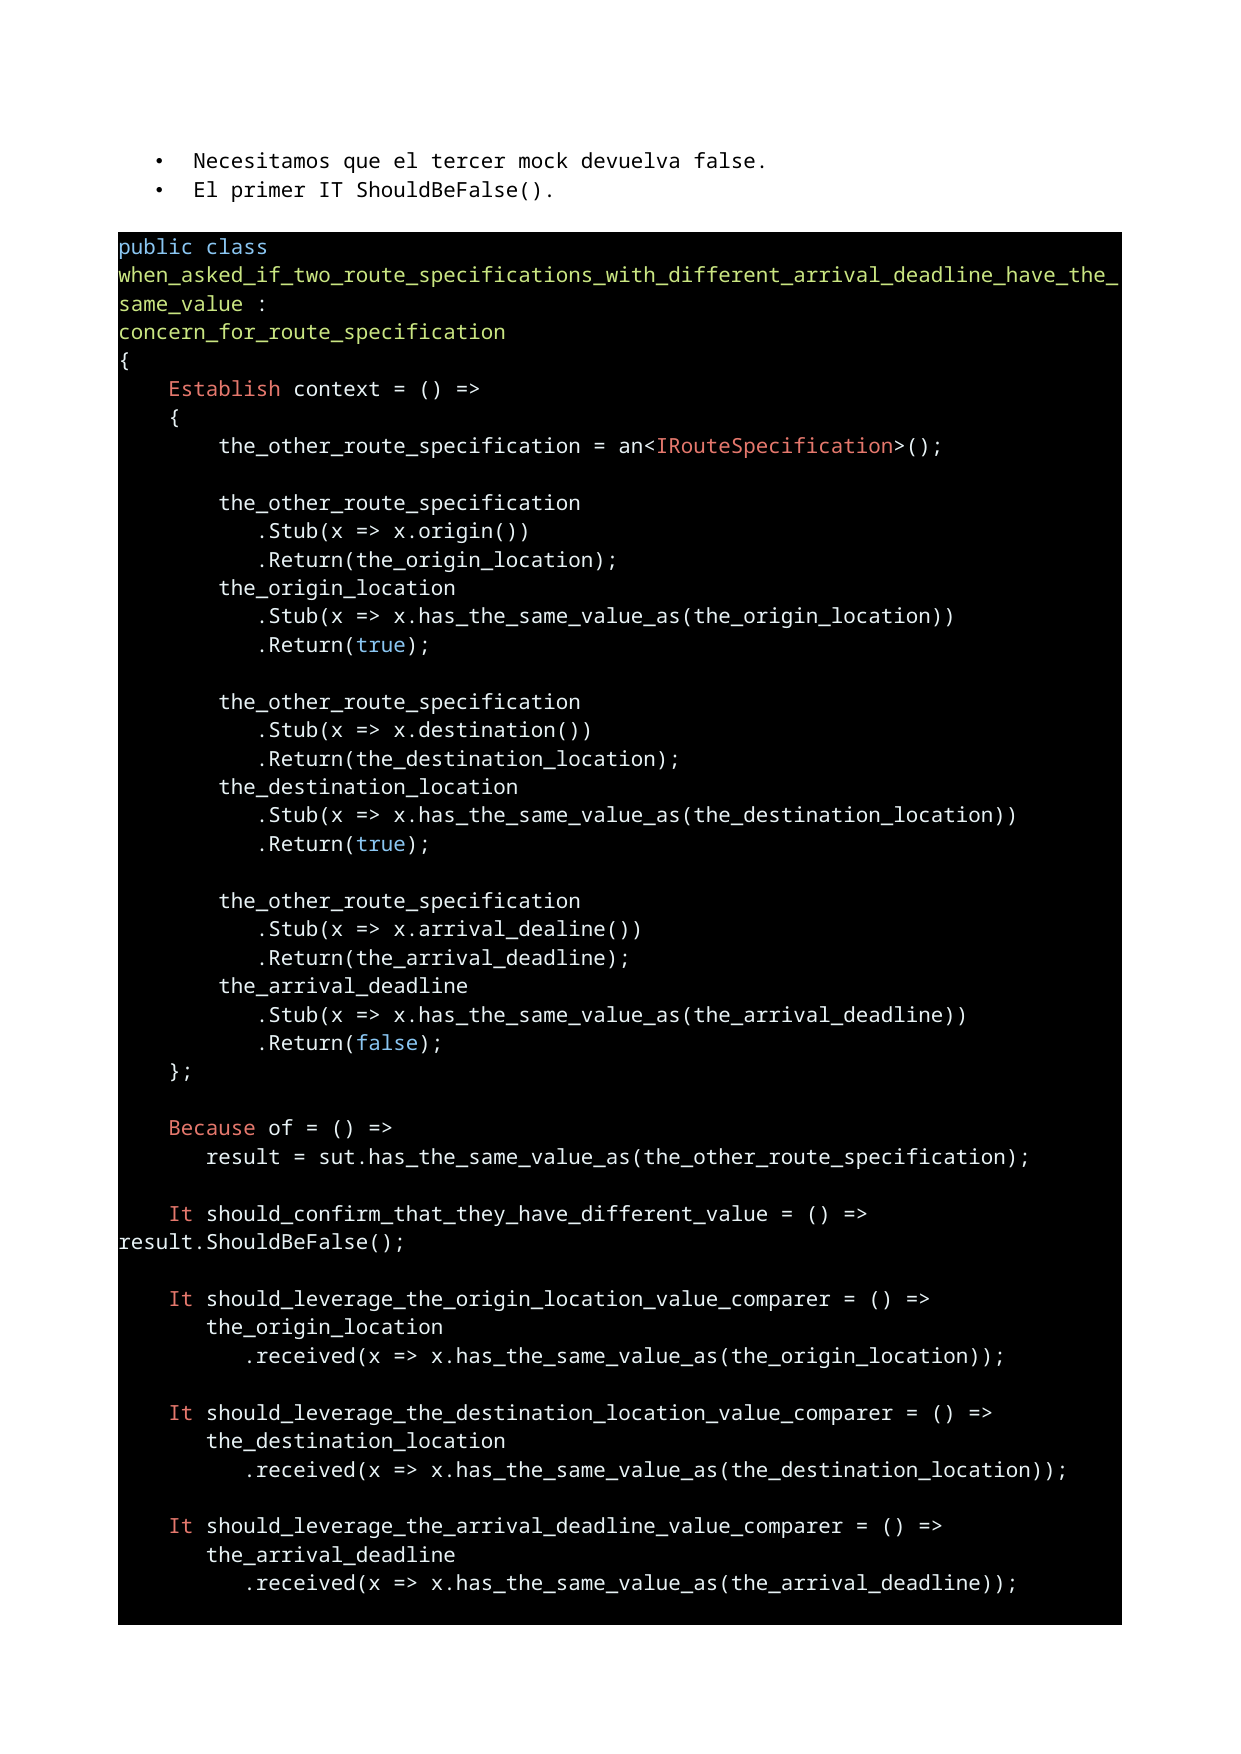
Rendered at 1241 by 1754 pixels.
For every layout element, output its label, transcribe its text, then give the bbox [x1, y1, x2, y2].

text .Stub(x => x.origin()) [118, 516, 1122, 545]
text .Stub(x => x.destination()) [118, 715, 1122, 744]
text It should_leverage_the_arrival_deadline_value_comparer = () => [118, 1512, 1122, 1540]
list Necesitamos que el tercer mock devuelva false. [156, 147, 1122, 175]
text It should_confirm_that_they_have_different_value = () => result.ShouldBeFalse(); [118, 1199, 1122, 1256]
text .Stub(x => x.has_the_same_value_as(the_arrival_deadline)) [118, 1000, 1122, 1028]
text public class when_asked_if_two_route_specifications_with_different_arrival_deadline_have_the_same_value : [118, 232, 1122, 317]
text Establish context = () => [118, 374, 1122, 402]
text It should_leverage_the_origin_location_value_comparer = () => [118, 1284, 1122, 1312]
text .Stub(x => x.has_the_same_value_as(the_destination_location)) [118, 801, 1122, 829]
text the_destination_location [118, 772, 1122, 801]
text .Return(false); [118, 1028, 1122, 1057]
text }; [118, 1057, 1122, 1085]
text It should_leverage_the_destination_location_value_comparer = () => [118, 1398, 1122, 1426]
text the_origin_location [118, 1312, 1122, 1341]
text result = sut.has_the_same_value_as(the_other_route_specification); [118, 1142, 1122, 1170]
list El primer IT ShouldBeFalse(). [156, 175, 1122, 203]
text Because of = () => [118, 1113, 1122, 1142]
text the_arrival_deadline [118, 1540, 1122, 1568]
text .Return(the_origin_location); [118, 545, 1122, 573]
text the_other_route_specification [118, 886, 1122, 914]
text .Return(the_destination_location); [118, 744, 1122, 772]
text .Return(the_arrival_deadline); [118, 943, 1122, 971]
text { [118, 346, 1122, 374]
text .received(x => x.has_the_same_value_as(the_destination_location)); [118, 1455, 1122, 1483]
text the_arrival_deadline [118, 971, 1122, 1000]
text .Stub(x => x.has_the_same_value_as(the_origin_location)) [118, 602, 1122, 630]
text .received(x => x.has_the_same_value_as(the_arrival_deadline)); [118, 1568, 1122, 1597]
text the_origin_location [118, 573, 1122, 602]
text the_other_route_specification [118, 687, 1122, 715]
text .Return(true); [118, 829, 1122, 857]
text .Return(true); [118, 630, 1122, 658]
text the_other_route_specification [118, 488, 1122, 516]
text .Stub(x => x.arrival_dealine()) [118, 914, 1122, 943]
text the_destination_location [118, 1426, 1122, 1455]
text concern_for_route_specification [118, 317, 1122, 346]
text { [118, 402, 1122, 431]
text .received(x => x.has_the_same_value_as(the_origin_location)); [118, 1341, 1122, 1369]
text the_other_route_specification = an<IRouteSpecification>(); [118, 431, 1122, 459]
